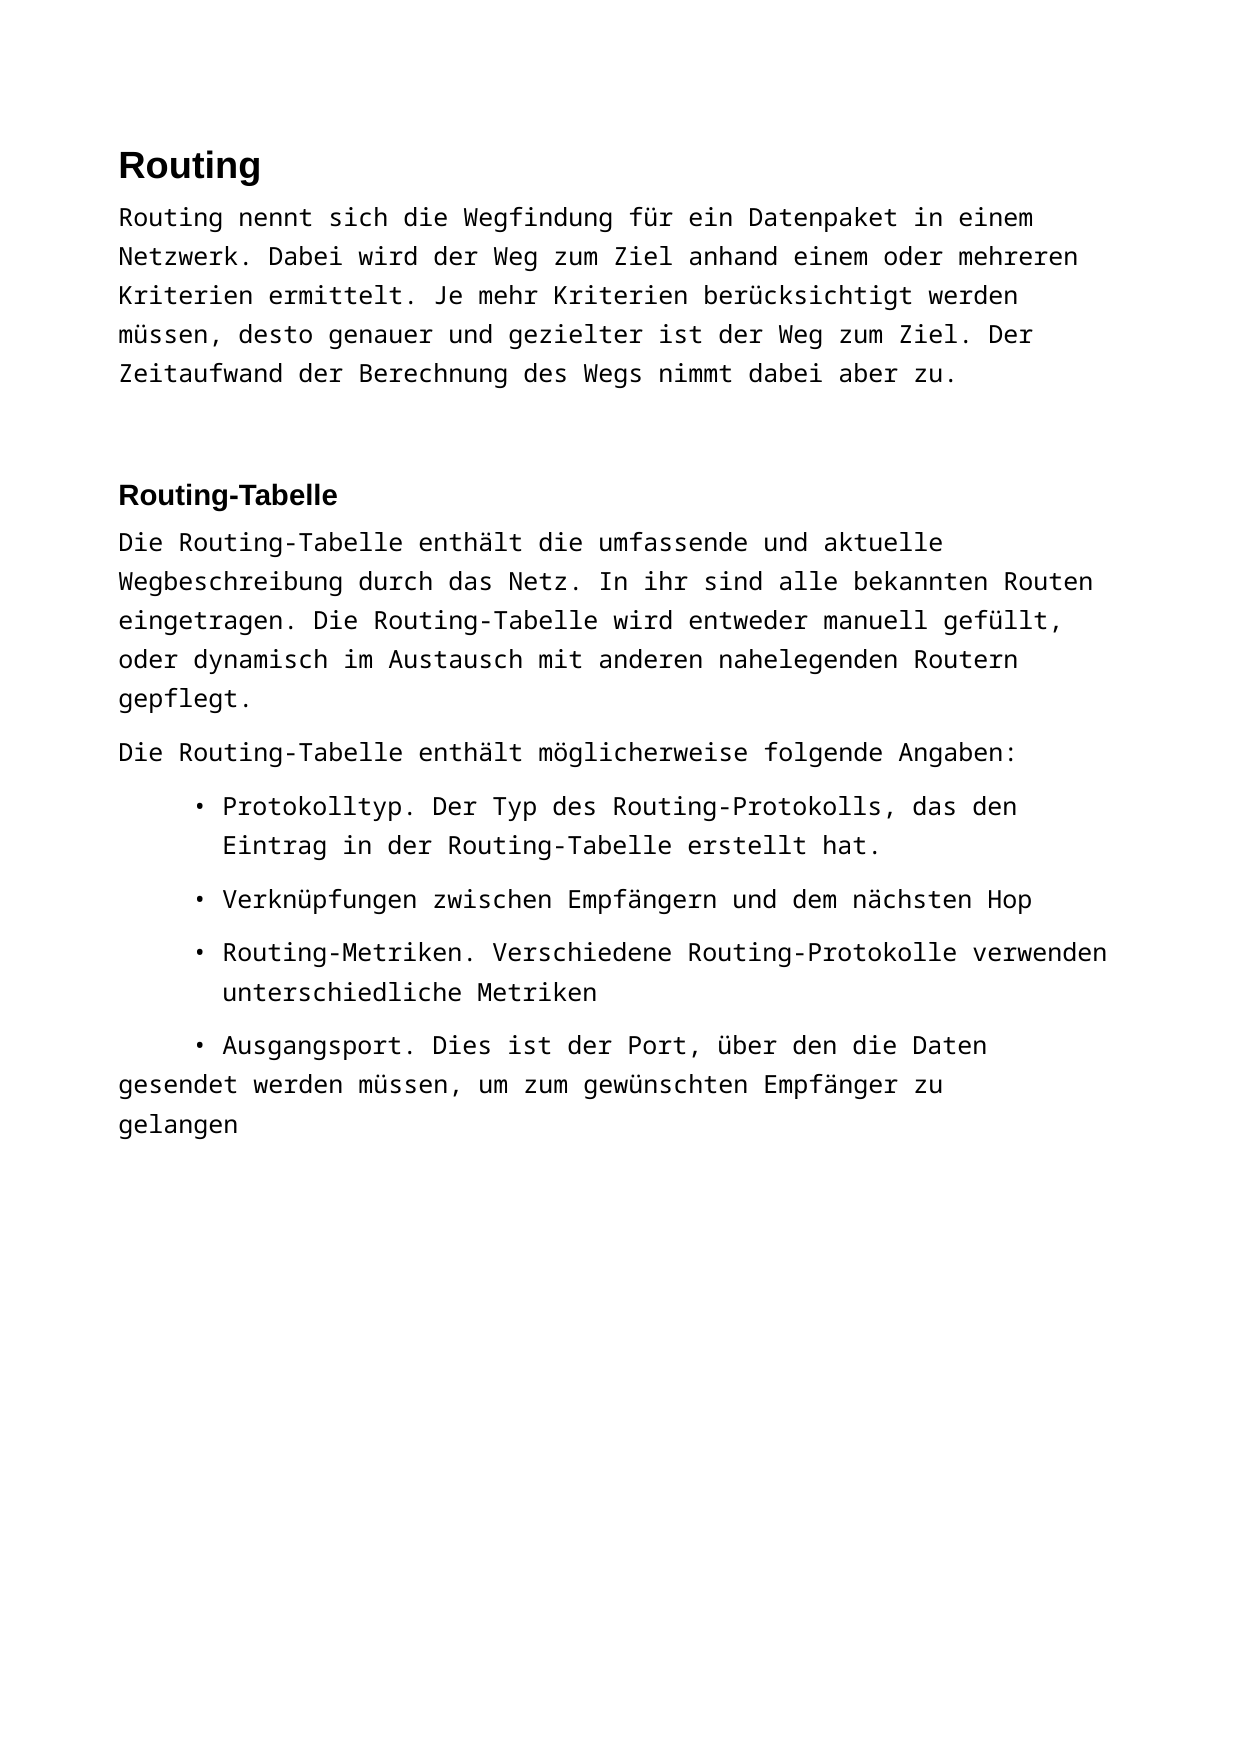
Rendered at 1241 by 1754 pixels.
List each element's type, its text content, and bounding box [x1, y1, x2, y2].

text • Ausgangsport. Dies ist der Port, über den die Daten gesendet werden müssen, um zum gewünschten Empfänger zu gelangen [118, 1028, 1122, 1140]
text • Protokolltyp. Der Typ des Routing-Protokolls, das den Eintrag in der Routing-Tabelle erstellt hat. [118, 788, 1122, 862]
text Die Routing-Tabelle enthält die umfassende und aktuelle Wegbeschreibung durch das Netz. In ihr sind alle bekannten Routen eingetragen. Die Routing-Tabelle wird entweder manuell gefüllt, oder dynamisch im Austausch mit anderen nahelegenden Routern gepflegt. [118, 524, 1122, 715]
text Die Routing-Tabelle enthält möglicherweise folgende Angaben: [118, 735, 1122, 769]
subtitle Routing [118, 143, 1122, 187]
text • Verknüpfungen zwischen Empfängern und dem nächsten Hop [118, 881, 1122, 915]
text Routing nennt sich die Wegfindung für ein Datenpaket in einem Netzwerk. Dabei wird der Weg zum Ziel anhand einem oder mehreren Kriterien ermittelt. Je mehr Kriterien berücksichtigt werden müssen, desto genauer und gezielter ist der Weg zum Ziel. Der Zeitaufwand der Berechnung des Wegs nimmt dabei aber zu. [118, 199, 1122, 390]
text • Routing-Metriken. Verschiedene Routing-Protokolle verwenden unterschiedliche Metriken [118, 935, 1122, 1008]
subtitle Routing-Tabelle [118, 478, 1122, 512]
